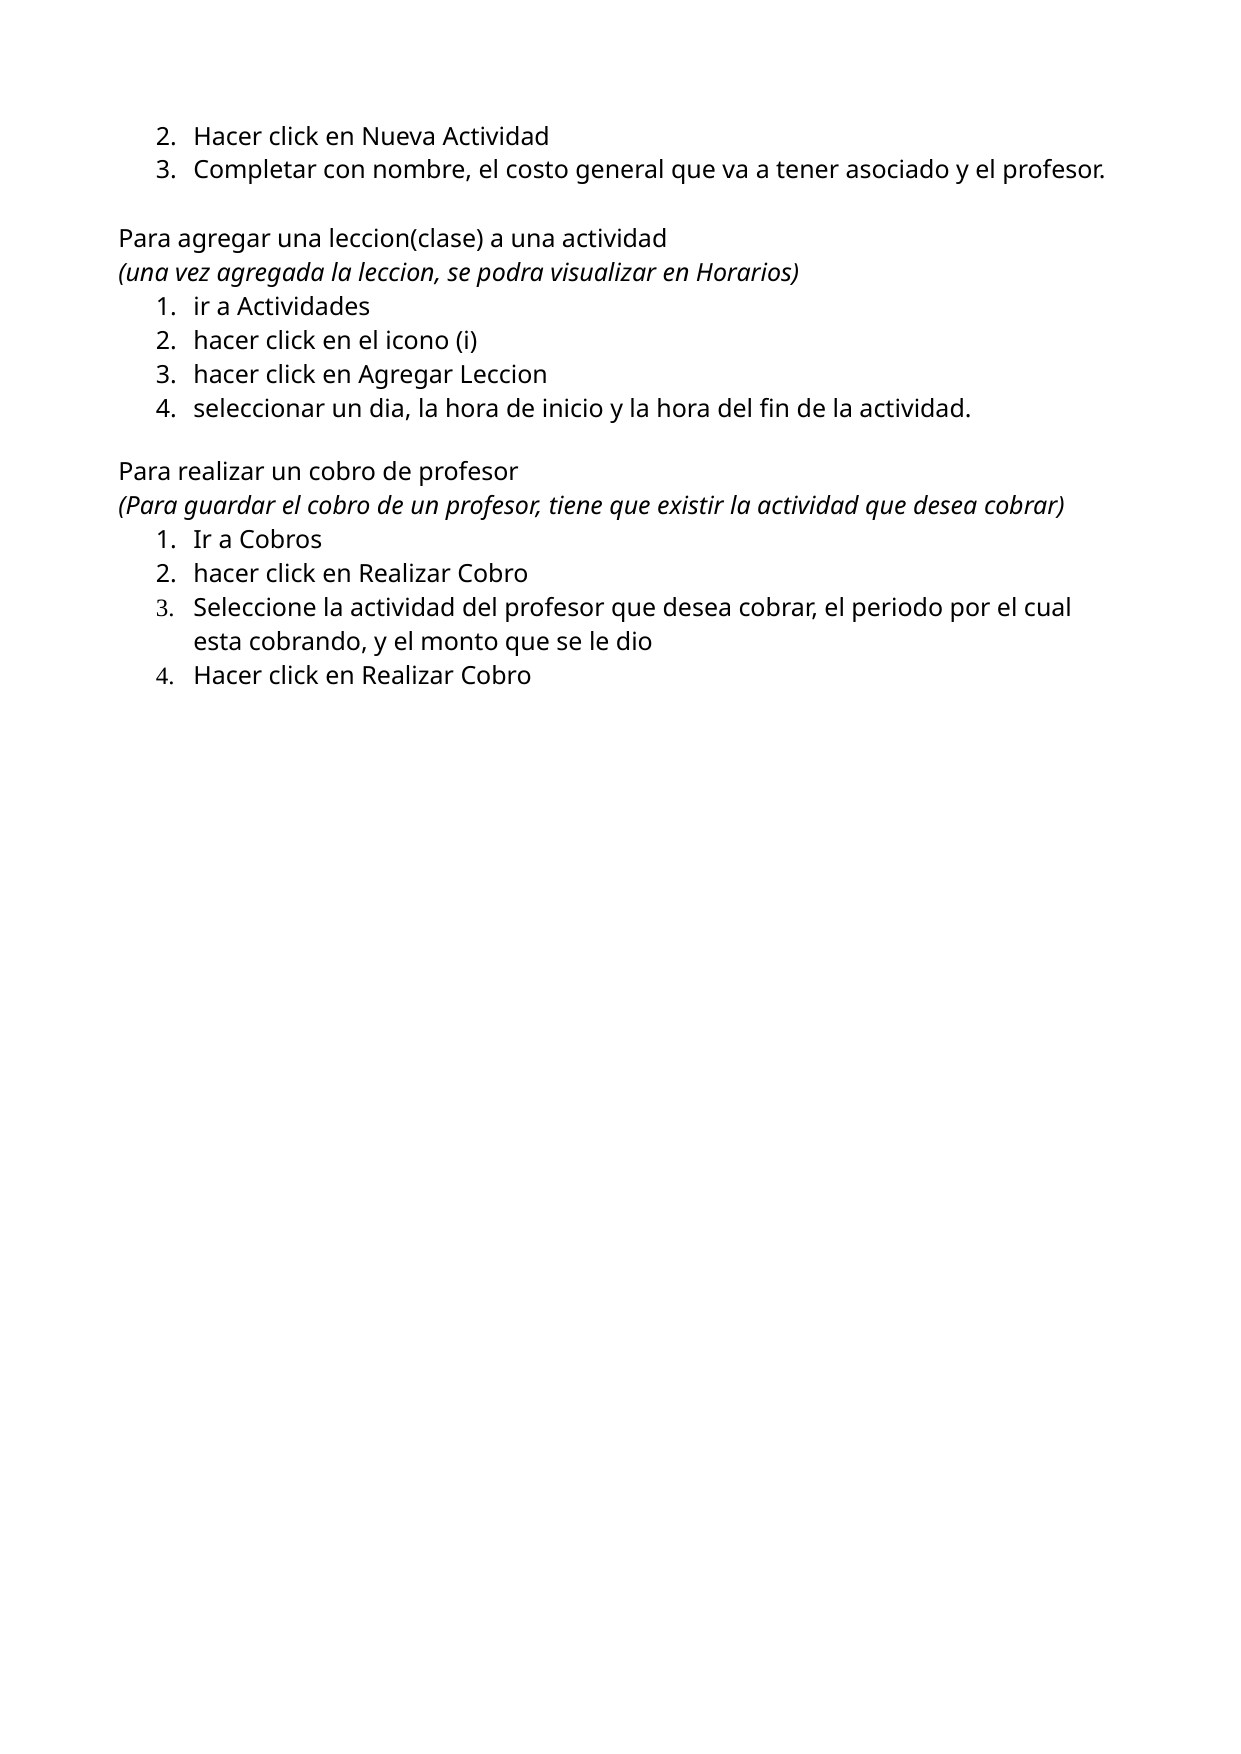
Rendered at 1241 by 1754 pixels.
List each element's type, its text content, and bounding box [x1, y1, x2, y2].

list ir a Actividades [156, 288, 1122, 322]
list Seleccione la actividad del profesor que desea cobrar, el periodo por el cual esta cobrando, y el monto que se le dio [156, 590, 1122, 658]
list seleccionar un dia, la hora de inicio y la hora del fin de la actividad. [156, 391, 1122, 425]
list hacer click en Realizar Cobro [156, 556, 1122, 590]
text Para realizar un cobro de profesor [118, 453, 1122, 487]
list hacer click en Agregar Leccion [156, 357, 1122, 391]
list Hacer click en Realizar Cobro [156, 658, 1122, 692]
list hacer click en el icono (i) [156, 322, 1122, 357]
list Completar con nombre, el costo general que va a tener asociado y el profesor. [156, 152, 1122, 186]
list Hacer click en Nueva Actividad [156, 118, 1122, 152]
text (Para guardar el cobro de un profesor, tiene que existir la actividad que desea cobrar) [118, 487, 1122, 522]
list Ir a Cobros [156, 522, 1122, 556]
text (una vez agregada la leccion, se podra visualizar en Horarios) [118, 254, 1122, 288]
text Para agregar una leccion(clase) a una actividad [118, 220, 1122, 254]
